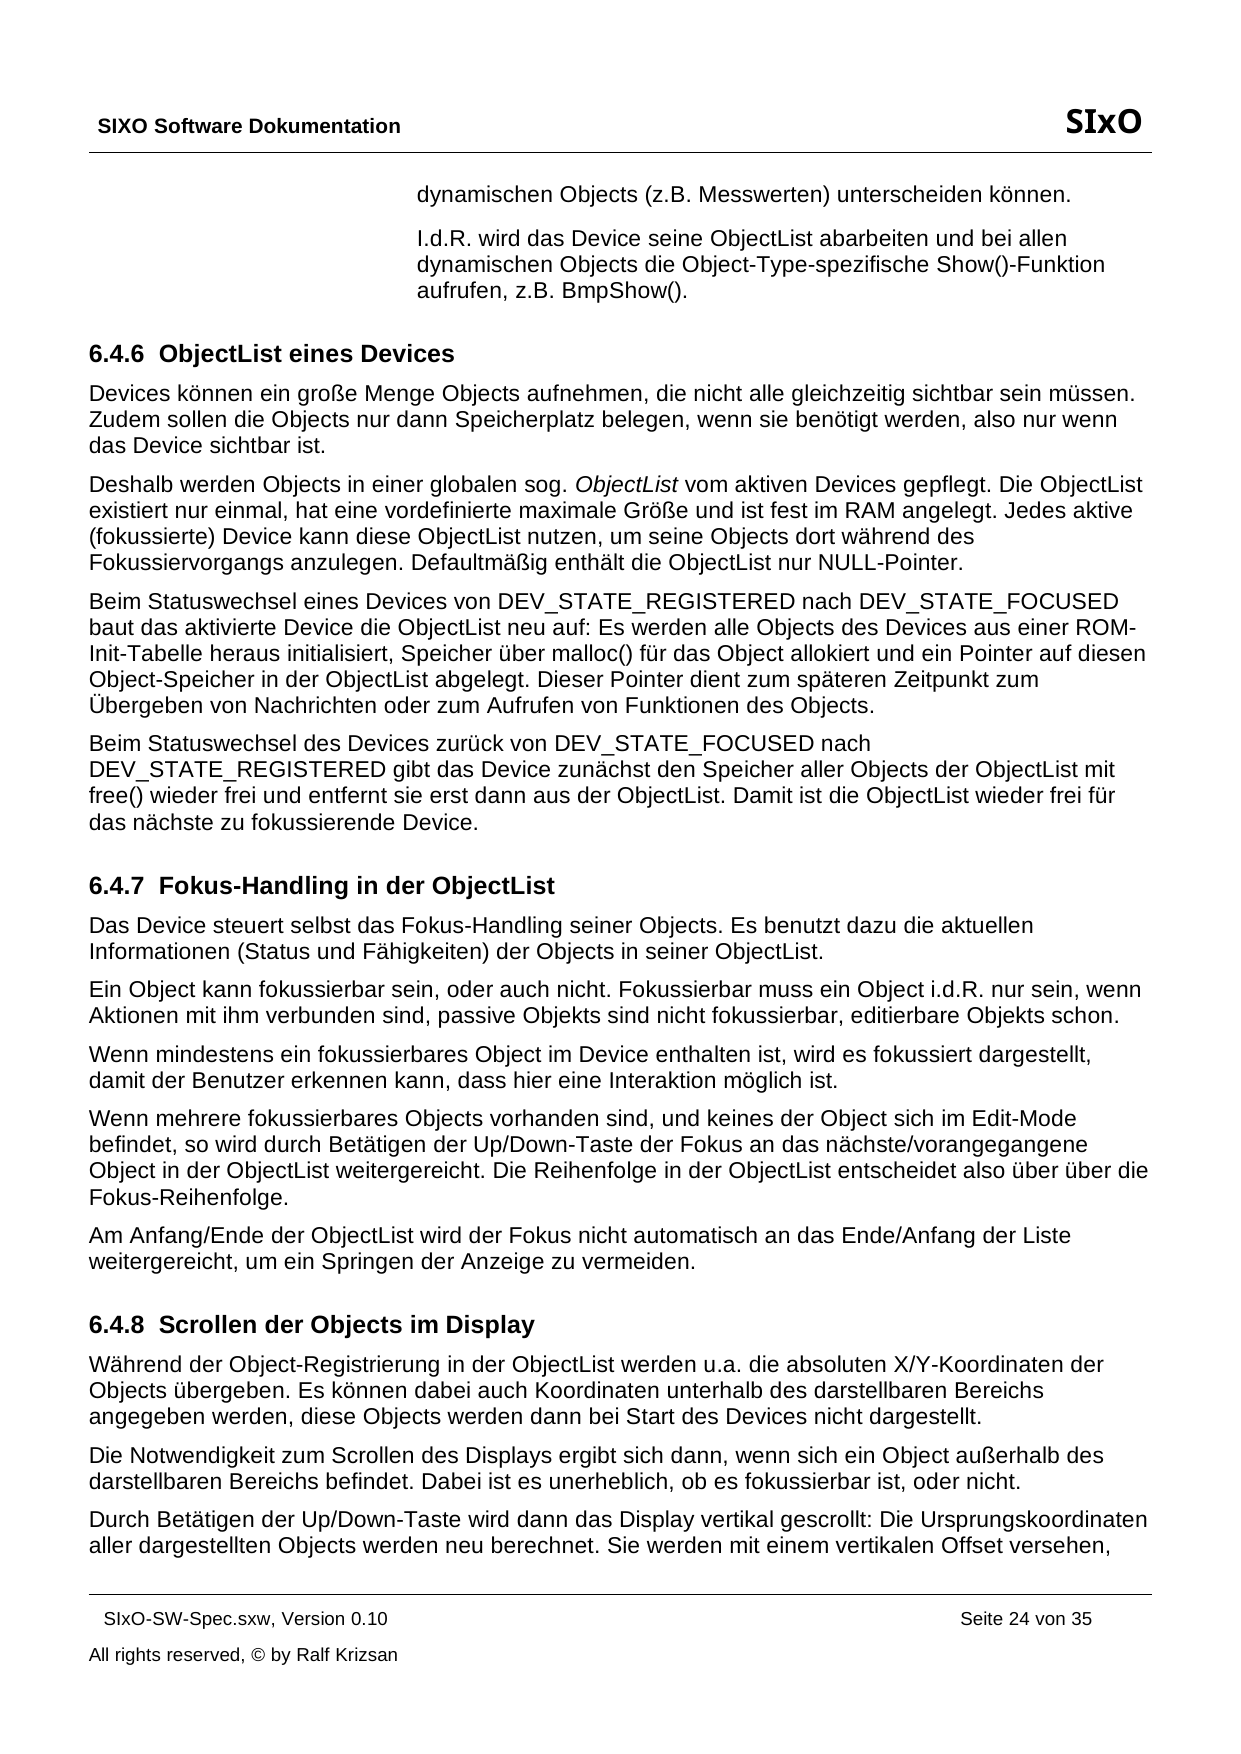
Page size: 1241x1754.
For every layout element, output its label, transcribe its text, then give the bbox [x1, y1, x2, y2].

subtitle Scrollen der Objects im Display [88, 1311, 1152, 1339]
text Deshalb werden Objects in einer globalen sog. ObjectList vom aktiven Devices gepflegt. Die ObjectList existiert nur einmal, hat eine vordefinierte maximale Größe und ist fest im RAM angelegt. Jedes aktive (fokussierte) Device kann diese ObjectList nutzen, um seine Objects dort während des Fokussiervorgangs anzulegen. Defaultmäßig enthält die ObjectList nur NULL-Pointer. [88, 471, 1152, 576]
text Am Anfang/Ende der ObjectList wird der Fokus nicht automatisch an das Ende/Anfang der Liste weitergereicht, um ein Springen der Anzeige zu vermeiden. [88, 1222, 1152, 1274]
subtitle ObjectList eines Devices [88, 340, 1152, 368]
text Die Notwendigkeit zum Scrollen des Displays ergibt sich dann, wenn sich ein Object außerhalb des darstellbaren Bereichs befindet. Dabei ist es unerheblich, ob es fokussierbar ist, oder nicht. [88, 1442, 1152, 1494]
text Das Device steuert selbst das Fokus-Handling seiner Objects. Es benutzt dazu die aktuellen Informationen (Status und Fähigkeiten) der Objects in seiner ObjectList. [88, 912, 1152, 964]
table_cell [87, 182, 417, 304]
text Devices können ein große Menge Objects aufnehmen, die nicht alle gleichzeitig sichtbar sein müssen. Zudem sollen die Objects nur dann Speicherplatz belegen, wenn sie benötigt werden, also nur wenn das Device sichtbar ist. [88, 381, 1152, 459]
subtitle Fokus-Handling in der ObjectList [88, 872, 1152, 900]
table_cell dynamischen Objects (z.B. Messwerten) unterscheiden können. I.d.R. wird das Device seine ObjectList abarbeiten und bei allen dynamischen Objects die Object-Type-spezifische Show()-Funktion aufrufen, z.B. BmpShow(). [417, 182, 1152, 304]
text Wenn mindestens ein fokussierbares Object im Device enthalten ist, wird es fokussiert dargestellt, damit der Benutzer erkennen kann, dass hier eine Interaktion möglich ist. [88, 1041, 1152, 1093]
text Ein Object kann fokussierbar sein, oder auch nicht. Fokussierbar muss ein Object i.d.R. nur sein, wenn Aktionen mit ihm verbunden sind, passive Objekts sind nicht fokussierbar, editierbare Objekts schon. [88, 977, 1152, 1029]
text Während der Object-Registrierung in der ObjectList werden u.a. die absoluten X/Y-Koordinaten der Objects übergeben. Es können dabei auch Koordinaten unterhalb des darstellbaren Bereichs angegeben werden, diese Objects werden dann bei Start des Devices nicht dargestellt. [88, 1352, 1152, 1430]
text Beim Statuswechsel eines Devices von DEV_STATE_REGISTERED nach DEV_STATE_FOCUSED baut das aktivierte Device die ObjectList neu auf: Es werden alle Objects des Devices aus einer ROM-Init-Tabelle heraus initialisiert, Speicher über malloc() für das Object allokiert und ein Pointer auf diesen Object-Speicher in der ObjectList abgelegt. Dieser Pointer dient zum späteren Zeitpunkt zum Übergeben von Nachrichten oder zum Aufrufen von Funktionen des Objects. [88, 588, 1152, 718]
text Wenn mehrere fokussierbares Objects vorhanden sind, und keines der Object sich im Edit-Mode befindet, so wird durch Betätigen der Up/Down-Taste der Fokus an das nächste/vorangegangene Object in der ObjectList weitergereicht. Die Reihenfolge in der ObjectList entscheidet also über über die Fokus-Reihenfolge. [88, 1106, 1152, 1210]
text Beim Statuswechsel des Devices zurück von DEV_STATE_FOCUSED nach DEV_STATE_REGISTERED gibt das Device zunächst den Speicher aller Objects der ObjectList mit free() wieder frei und entfernt sie erst dann aus der ObjectList. Damit ist die ObjectList wieder frei für das nächste zu fokussierende Device. [88, 731, 1152, 835]
text Durch Betätigen der Up/Down-Taste wird dann das Display vertikal gescrollt: Die Ursprungskoordinaten aller dargestellten Objects werden neu berechnet. Sie werden mit einem vertikalen Offset versehen, [88, 1507, 1152, 1559]
